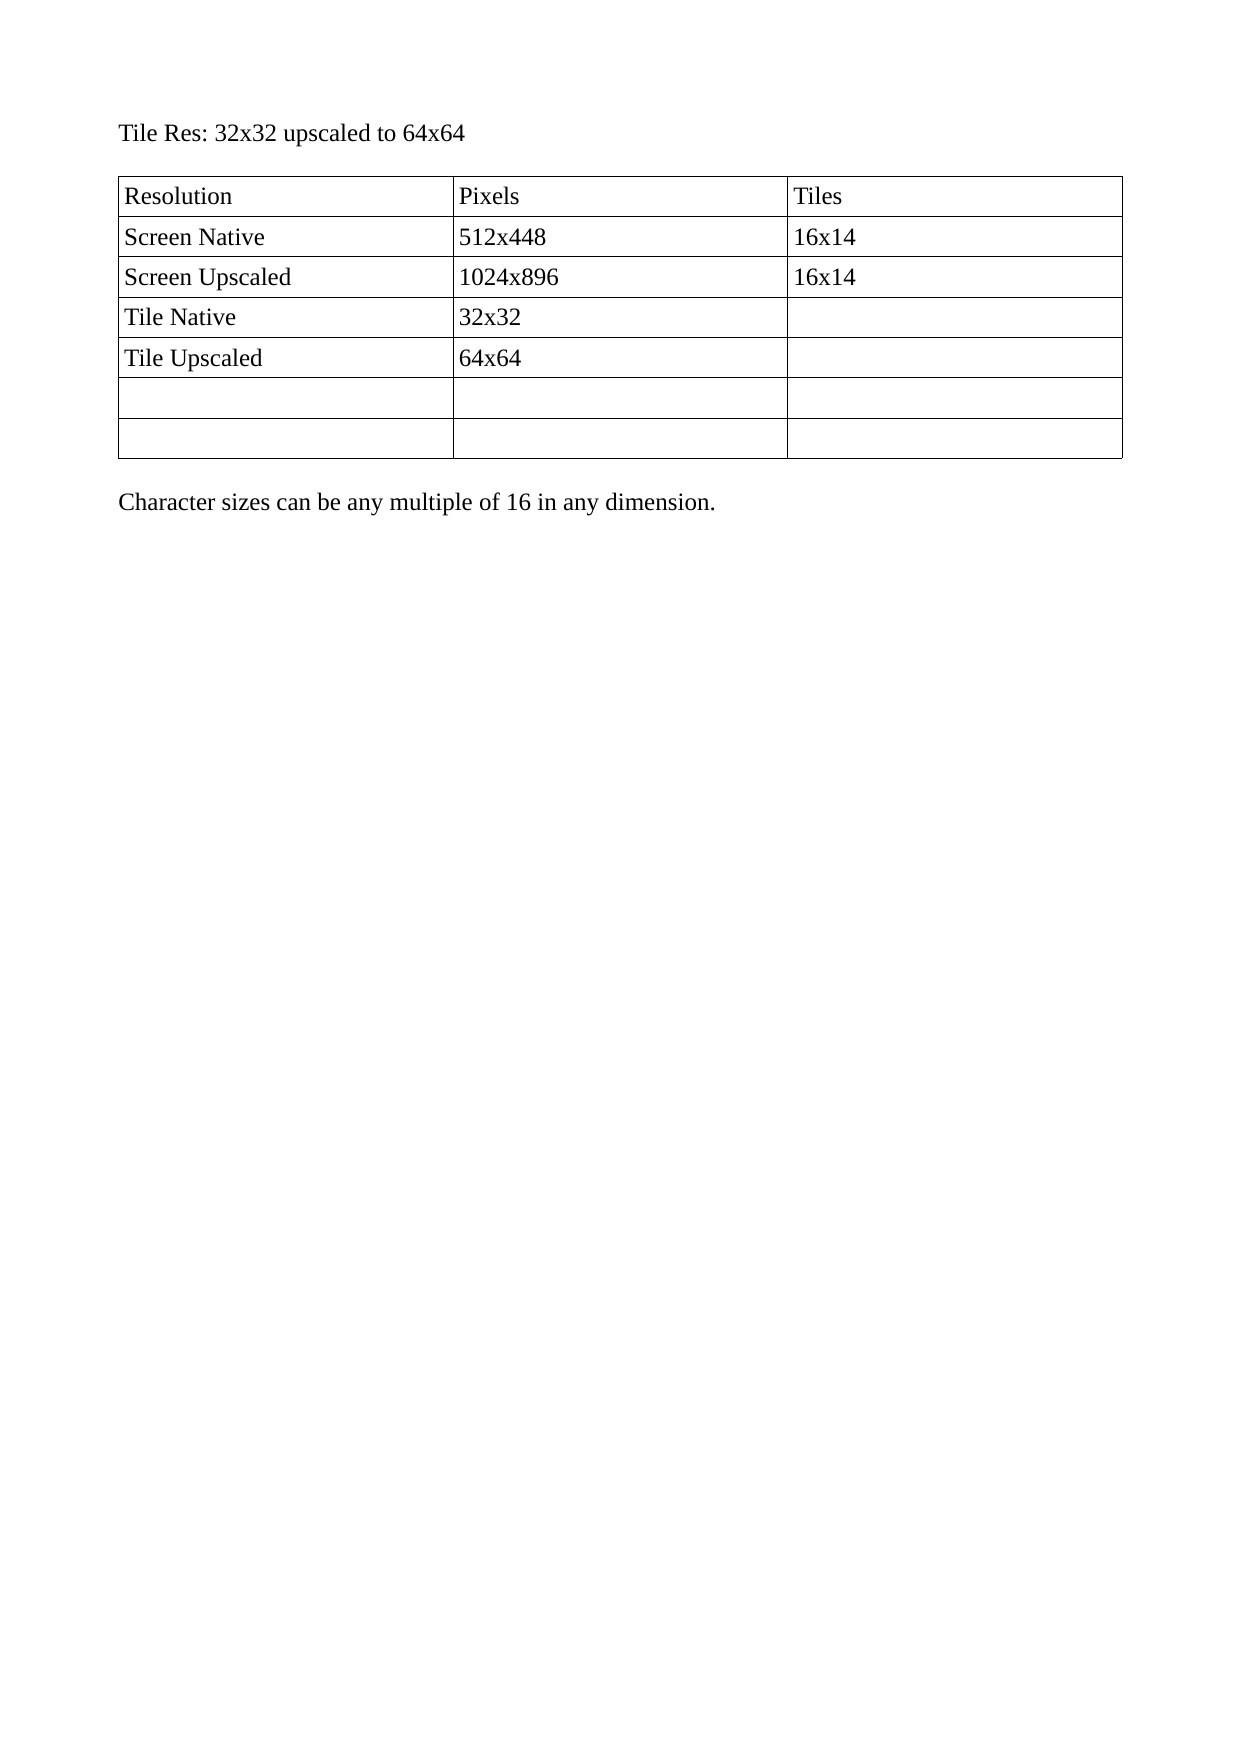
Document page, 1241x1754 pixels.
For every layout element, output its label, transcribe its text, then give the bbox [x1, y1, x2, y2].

text Character sizes can be any multiple of 16 in any dimension. [118, 487, 1122, 515]
table_cell 16x14 [788, 217, 1122, 256]
text Tile Res: 32x32 upscaled to 64x64 [118, 118, 1122, 147]
table_cell [454, 419, 787, 458]
table_header Pixels [454, 177, 787, 216]
table_cell 1024x896 [454, 257, 787, 297]
table_cell Tile Upscaled [119, 338, 453, 377]
table_cell [788, 378, 1122, 417]
table_cell [119, 378, 453, 417]
table_cell Screen Native [119, 217, 453, 256]
table_header Resolution [119, 177, 453, 216]
table_cell [788, 338, 1122, 377]
table_cell [788, 298, 1122, 337]
table_cell Screen Upscaled [119, 257, 453, 297]
table_cell [119, 419, 453, 458]
table_cell Tile Native [119, 298, 453, 337]
table_cell [454, 378, 787, 417]
table_cell 16x14 [788, 257, 1122, 297]
table_header Tiles [788, 177, 1122, 216]
table_cell 64x64 [454, 338, 787, 377]
table_cell [788, 419, 1122, 458]
table_cell 512x448 [454, 217, 787, 256]
table_cell 32x32 [454, 298, 787, 337]
